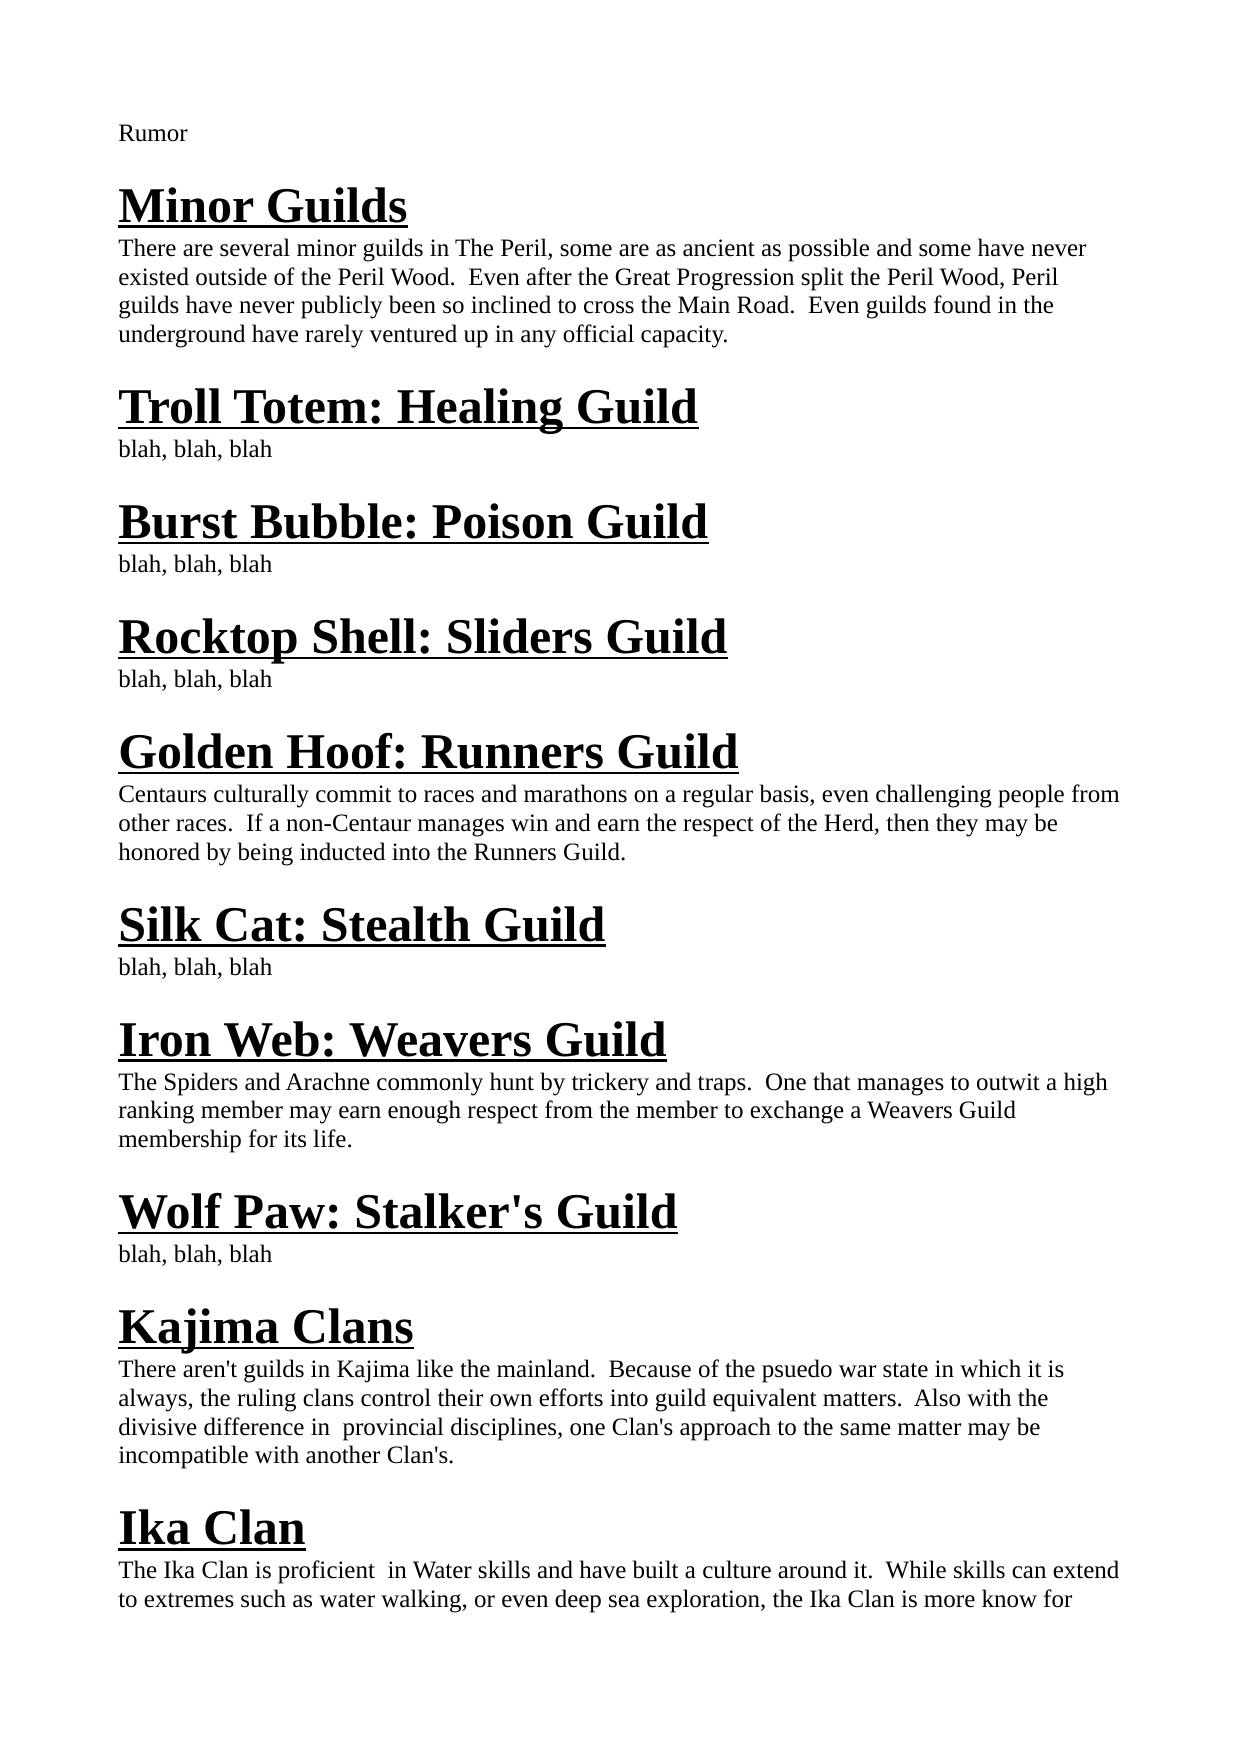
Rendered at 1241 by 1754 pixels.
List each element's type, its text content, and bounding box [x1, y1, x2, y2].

text The Ika Clan is proficient in Water skills and have built a culture around it. While skills can extend to extremes such as water walking, or even deep sea exploration, the Ika Clan is more know for [118, 1556, 1122, 1613]
text Wolf Paw: Stalker's Guild [118, 1182, 1122, 1239]
text blah, blah, blah [118, 1239, 1122, 1268]
text blah, blah, blah [118, 952, 1122, 981]
text The Spiders and Arachne commonly hunt by trickery and traps. One that manages to outwit a high ranking member may earn enough respect from the member to exchange a Weavers Guild membership for its life. [118, 1067, 1122, 1153]
text Burst Bubble: Poison Guild [118, 492, 1122, 549]
text Rumor [118, 118, 1122, 147]
text Troll Totem: Healing Guild [118, 377, 1122, 434]
text blah, blah, blah [118, 549, 1122, 578]
text Minor Guilds [118, 176, 1122, 233]
text Rocktop Shell: Sliders Guild [118, 607, 1122, 664]
text Iron Web: Weavers Guild [118, 1009, 1122, 1067]
text Ika Clan [118, 1498, 1122, 1556]
text There are several minor guilds in The Peril, some are as ancient as possible and some have never existed outside of the Peril Wood. Even after the Great Progression split the Peril Wood, Peril guilds have never publicly been so inclined to cross the Main Road. Even guilds found in the underground have rarely ventured up in any official capacity. [118, 233, 1122, 348]
text Golden Hoof: Runners Guild [118, 722, 1122, 779]
text blah, blah, blah [118, 434, 1122, 463]
text Centaurs culturally commit to races and marathons on a regular basis, even challenging people from other races. If a non-Centaur manages win and earn the respect of the Herd, then they may be honored by being inducted into the Runners Guild. [118, 779, 1122, 866]
text blah, blah, blah [118, 664, 1122, 693]
text Kajima Clans [118, 1297, 1122, 1354]
text Silk Cat: Stealth Guild [118, 894, 1122, 952]
text There aren't guilds in Kajima like the mainland. Because of the psuedo war state in which it is always, the ruling clans control their own efforts into guild equivalent matters. Also with the divisive difference in provincial disciplines, one Clan's approach to the same matter may be incompatible with another Clan's. [118, 1354, 1122, 1469]
